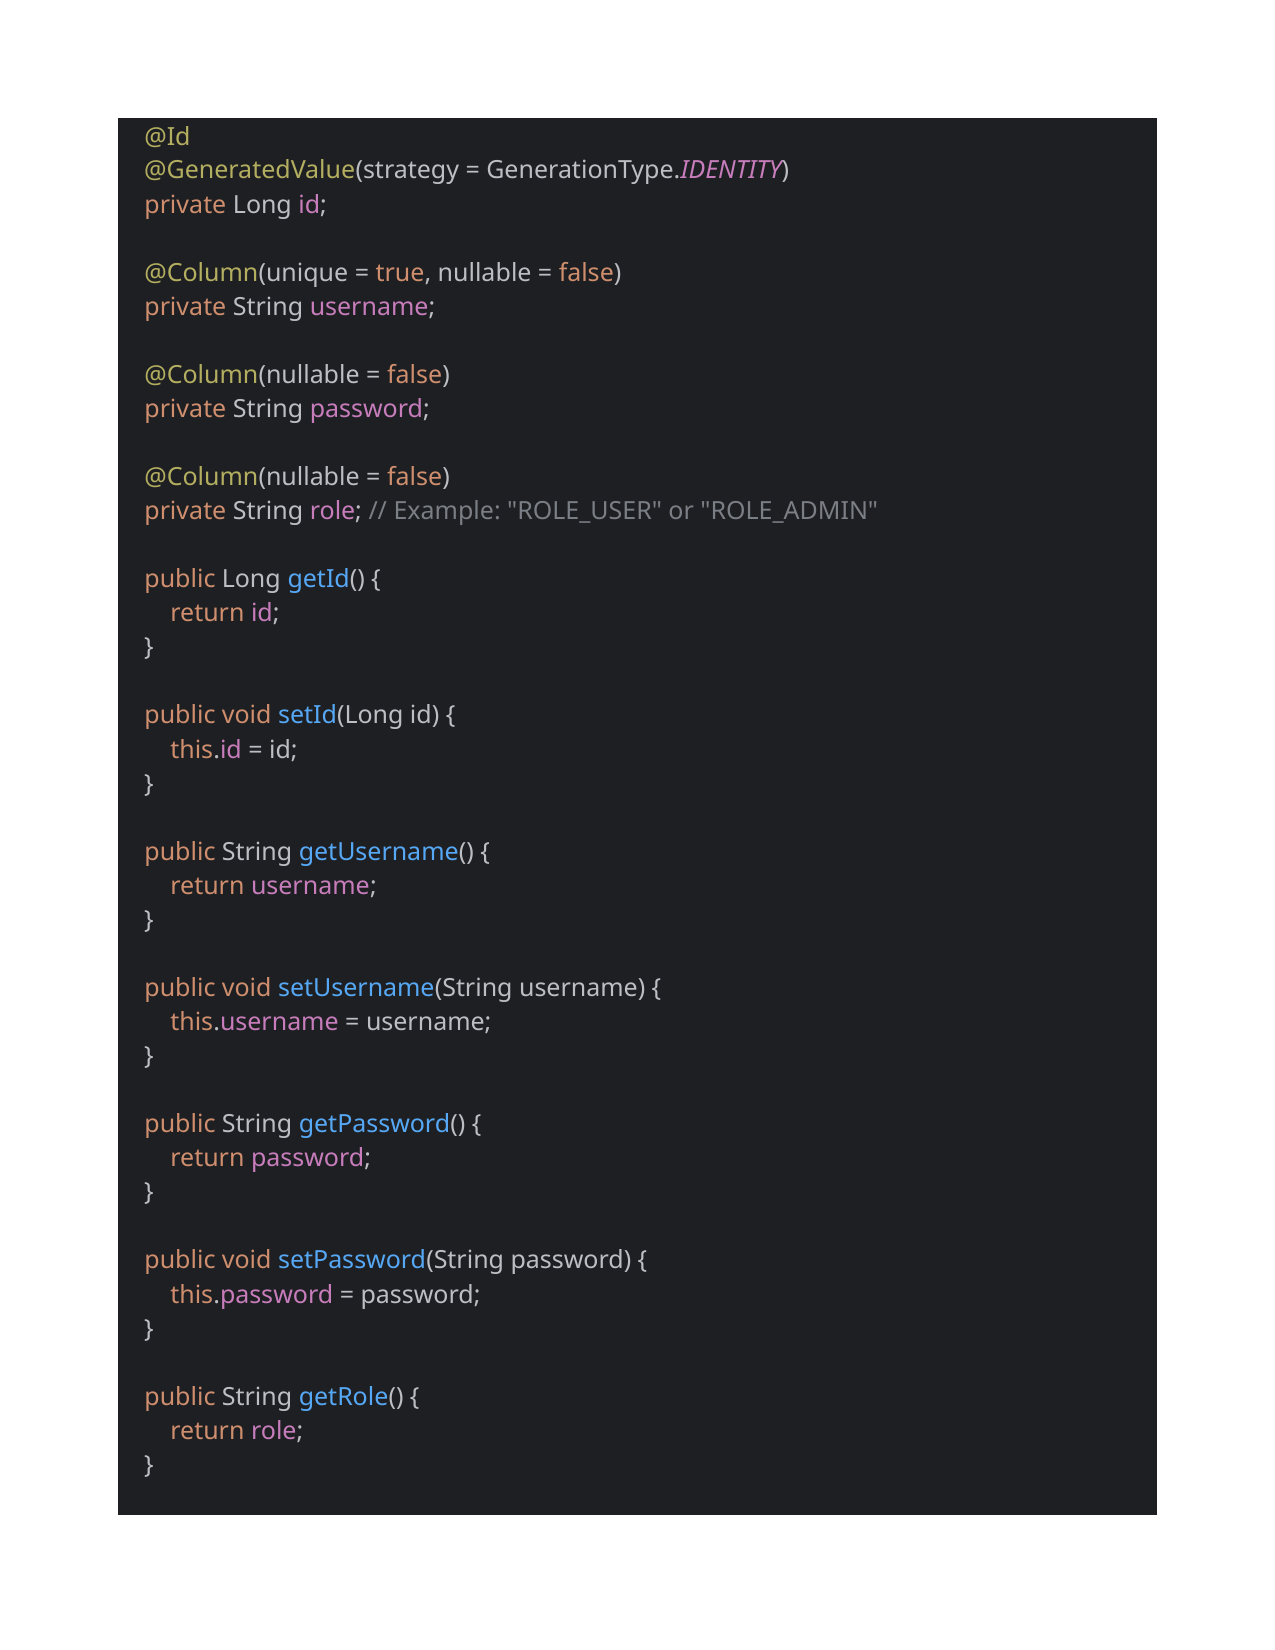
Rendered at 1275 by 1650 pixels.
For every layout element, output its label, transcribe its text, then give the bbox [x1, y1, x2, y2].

text @Id @GeneratedValue(strategy = GenerationType.IDENTITY) private Long id; @Column(unique = true, nullable = false) private String username; @Column(nullable = false) private String password; @Column(nullable = false) private String role; // Example: "ROLE_USER" or "ROLE_ADMIN" public Long getId() { return id; } public void setId(Long id) { this.id = id; } public String getUsername() { return username; } public void setUsername(String username) { this.username = username; } public String getPassword() { return password; } public void setPassword(String password) { this.password = password; } public String getRole() { return role; } [118, 118, 1157, 1515]
